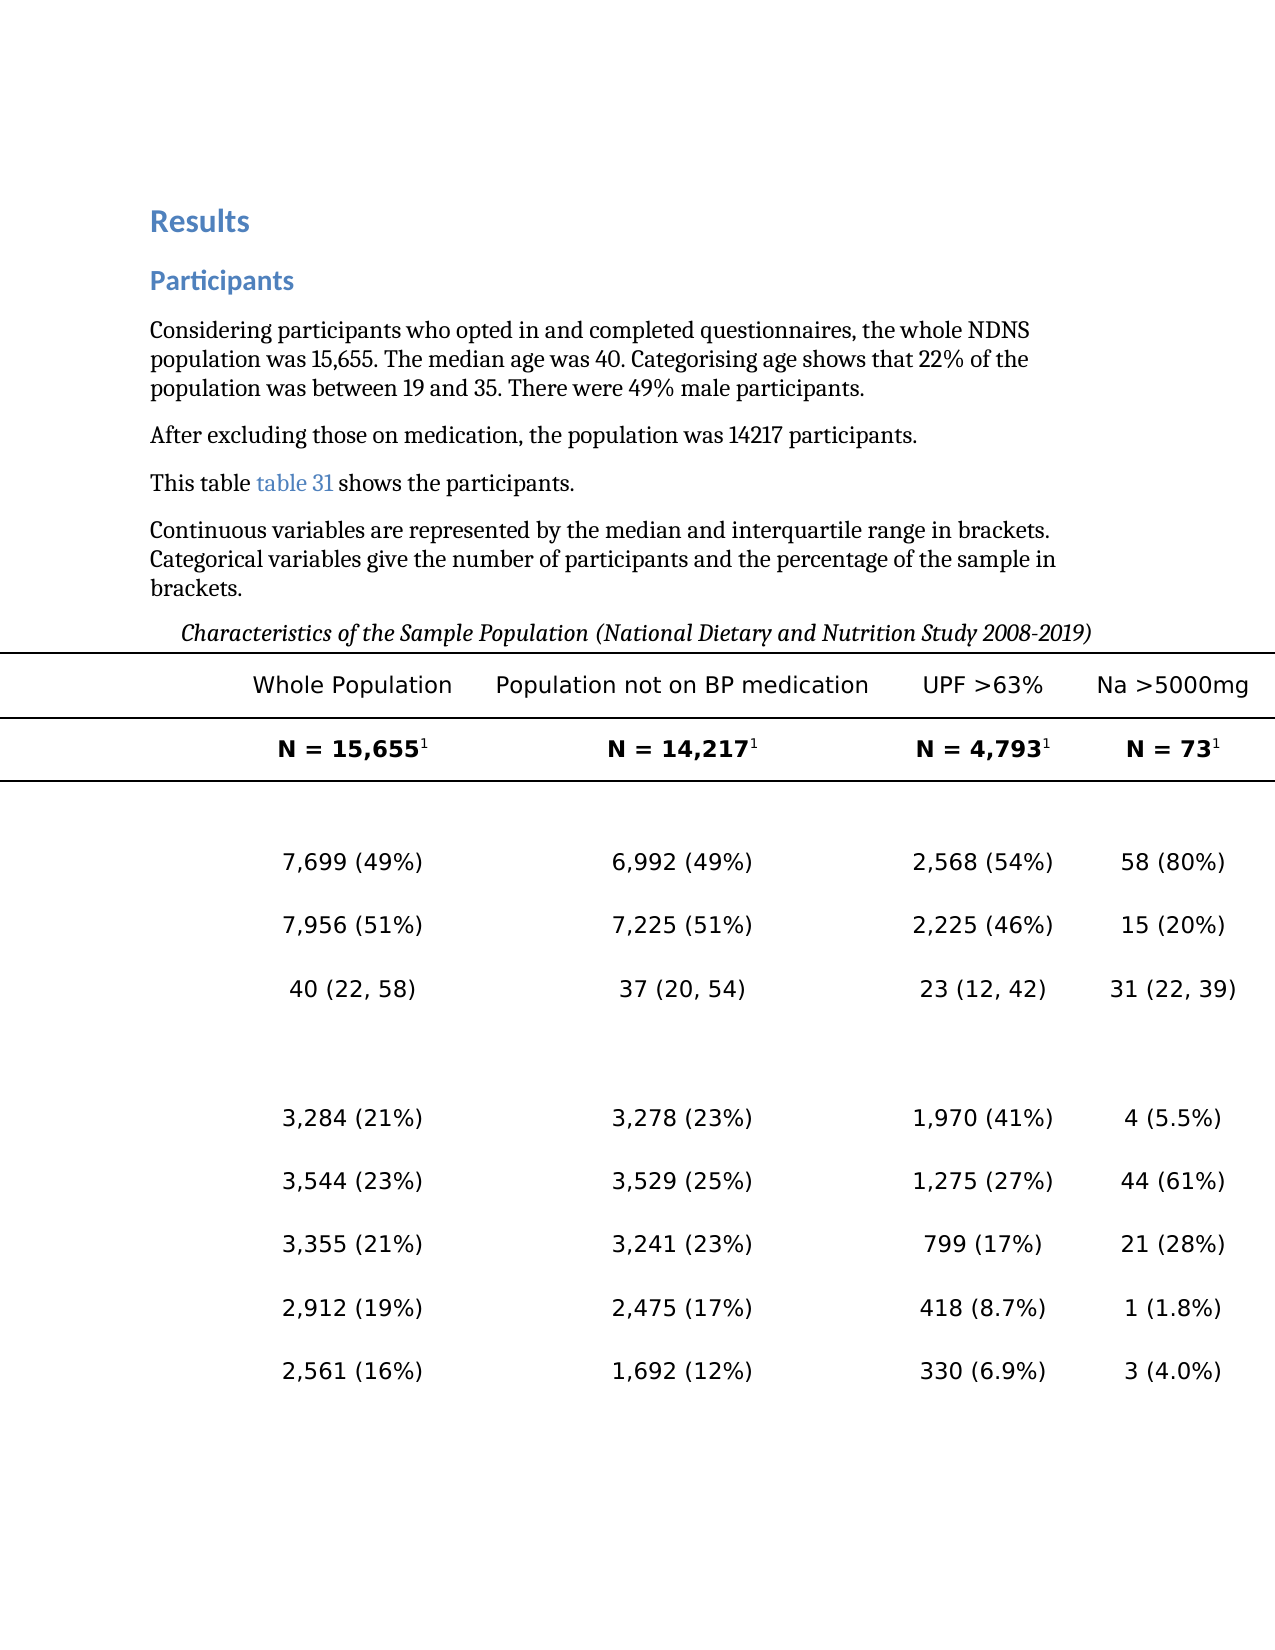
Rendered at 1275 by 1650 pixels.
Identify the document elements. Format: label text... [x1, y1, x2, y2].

table_cell 6,992 (49%) [474, 840, 891, 903]
table_cell N = 8761 [1271, 719, 1275, 780]
table_cell Female [0, 904, 231, 967]
table_cell N = 4,7931 [891, 719, 1075, 780]
table_cell 314 (36%) [1271, 1286, 1275, 1349]
table_cell agegad3 [0, 1031, 231, 1096]
table_cell 40 (22, 58) [231, 967, 474, 1031]
table_cell 3,278 (23%) [474, 1096, 891, 1159]
table_cell [1271, 782, 1275, 840]
table_cell 44 (61%) [1075, 1159, 1271, 1222]
table_cell 21 (28%) [1075, 1223, 1271, 1286]
table_cell 2,475 (17%) [474, 1286, 891, 1349]
table_cell [474, 1412, 891, 1473]
table_cell (65,108] [0, 1349, 231, 1412]
table_cell 2,912 (19%) [231, 1286, 474, 1349]
table_cell 2,568 (54%) [891, 840, 1075, 903]
table_header Whole Population [231, 654, 474, 717]
table_cell 12 (1.3%) [1271, 1096, 1275, 1159]
table_cell Characteristic [0, 719, 231, 780]
table_cell 1 (1.8%) [1075, 1286, 1271, 1349]
table_header Na >5000mg [1075, 654, 1271, 717]
table_cell (35,50] [0, 1223, 231, 1286]
table_cell 1,275 (27%) [891, 1159, 1075, 1222]
table_cell 3,544 (23%) [231, 1159, 474, 1222]
text Continuous variables are represented by the median and interquartile range in brackets. Categorical variables give the number of participants and the percentage of the sample in brackets. [150, 516, 1125, 602]
table_cell N = 14,2171 [474, 719, 891, 780]
table_cell 3,355 (21%) [231, 1223, 474, 1286]
table_cell Sex [0, 782, 231, 840]
table_cell 2,225 (46%) [891, 904, 1075, 967]
table_header UPF >63% [891, 654, 1075, 717]
table_cell 23 (12, 42) [891, 967, 1075, 1031]
table_cell [1075, 782, 1271, 840]
table_cell 58 (80%) [1075, 840, 1271, 903]
subtitle Results [150, 200, 1125, 241]
table_cell N = 731 [1075, 719, 1271, 780]
table_cell N = 15,6551 [231, 719, 474, 780]
table_header hyp >140mmHg [1271, 654, 1275, 717]
table_cell (50,65] [0, 1286, 231, 1349]
table_cell 177 (20%) [1271, 1223, 1275, 1286]
table_cell 3,241 (23%) [474, 1223, 891, 1286]
table_cell 7,956 (51%) [231, 904, 474, 967]
table_cell 2,561 (16%) [231, 1349, 474, 1412]
table_cell 3,284 (21%) [231, 1096, 474, 1159]
table_cell [231, 1031, 474, 1096]
table_cell [231, 1412, 474, 1473]
table_cell [1075, 1031, 1271, 1096]
table_cell 7,225 (51%) [474, 904, 891, 967]
table_cell [231, 782, 474, 840]
table_cell [474, 1031, 891, 1096]
table_cell 37 (20, 54) [474, 967, 891, 1031]
table_cell 3,529 (25%) [474, 1159, 891, 1222]
table_cell [474, 782, 891, 840]
table_cell 3 (4.0%) [1075, 1349, 1271, 1412]
table_cell (18,35] [0, 1159, 231, 1222]
subtitle Participants [150, 262, 1125, 297]
table_header Population not on BP medication [474, 654, 891, 717]
table_cell 67 (7.7%) [1271, 1159, 1275, 1222]
table_cell 15 (20%) [1075, 904, 1271, 967]
table_cell [891, 1412, 1075, 1473]
table_cell [1271, 1412, 1275, 1473]
table_cell 1,970 (41%) [891, 1096, 1075, 1159]
table_header [0, 654, 231, 717]
text After excluding those on medication, the population was 14217 participants. [150, 421, 1125, 450]
text Characteristics of the Sample Population (National Dietary and Nutrition Study 2008-2019) [156, 621, 1119, 646]
table_cell 60 (48, 70) [1271, 967, 1275, 1031]
table_cell [1075, 1412, 1271, 1473]
table_cell educfinh [0, 1412, 231, 1473]
table_cell [891, 782, 1075, 840]
table_cell 418 (8.7%) [891, 1286, 1075, 1349]
table_cell (0,18] [0, 1096, 231, 1159]
table_cell 307 (35%) [1271, 1349, 1275, 1412]
table_cell 1,692 (12%) [474, 1349, 891, 1412]
table_cell 330 (6.9%) [891, 1349, 1075, 1412]
table_cell 7,699 (49%) [231, 840, 474, 903]
table_cell Age [0, 967, 231, 1031]
table_cell 505 (58%) [1271, 840, 1275, 903]
text This table table 31 shows the participants. [150, 468, 1125, 497]
table_cell [1271, 1031, 1275, 1096]
table_cell 31 (22, 39) [1075, 967, 1271, 1031]
text Considering participants who opted in and completed questionnaires, the whole NDNS population was 15,655. The median age was 40. Categorising age shows that 22% of the population was between 19 and 35. There were 49% male participants. [150, 316, 1125, 402]
table_cell 4 (5.5%) [1075, 1096, 1271, 1159]
table_cell 799 (17%) [891, 1223, 1075, 1286]
table_cell Male [0, 840, 231, 903]
table_cell [891, 1031, 1075, 1096]
table_cell 371 (42%) [1271, 904, 1275, 967]
